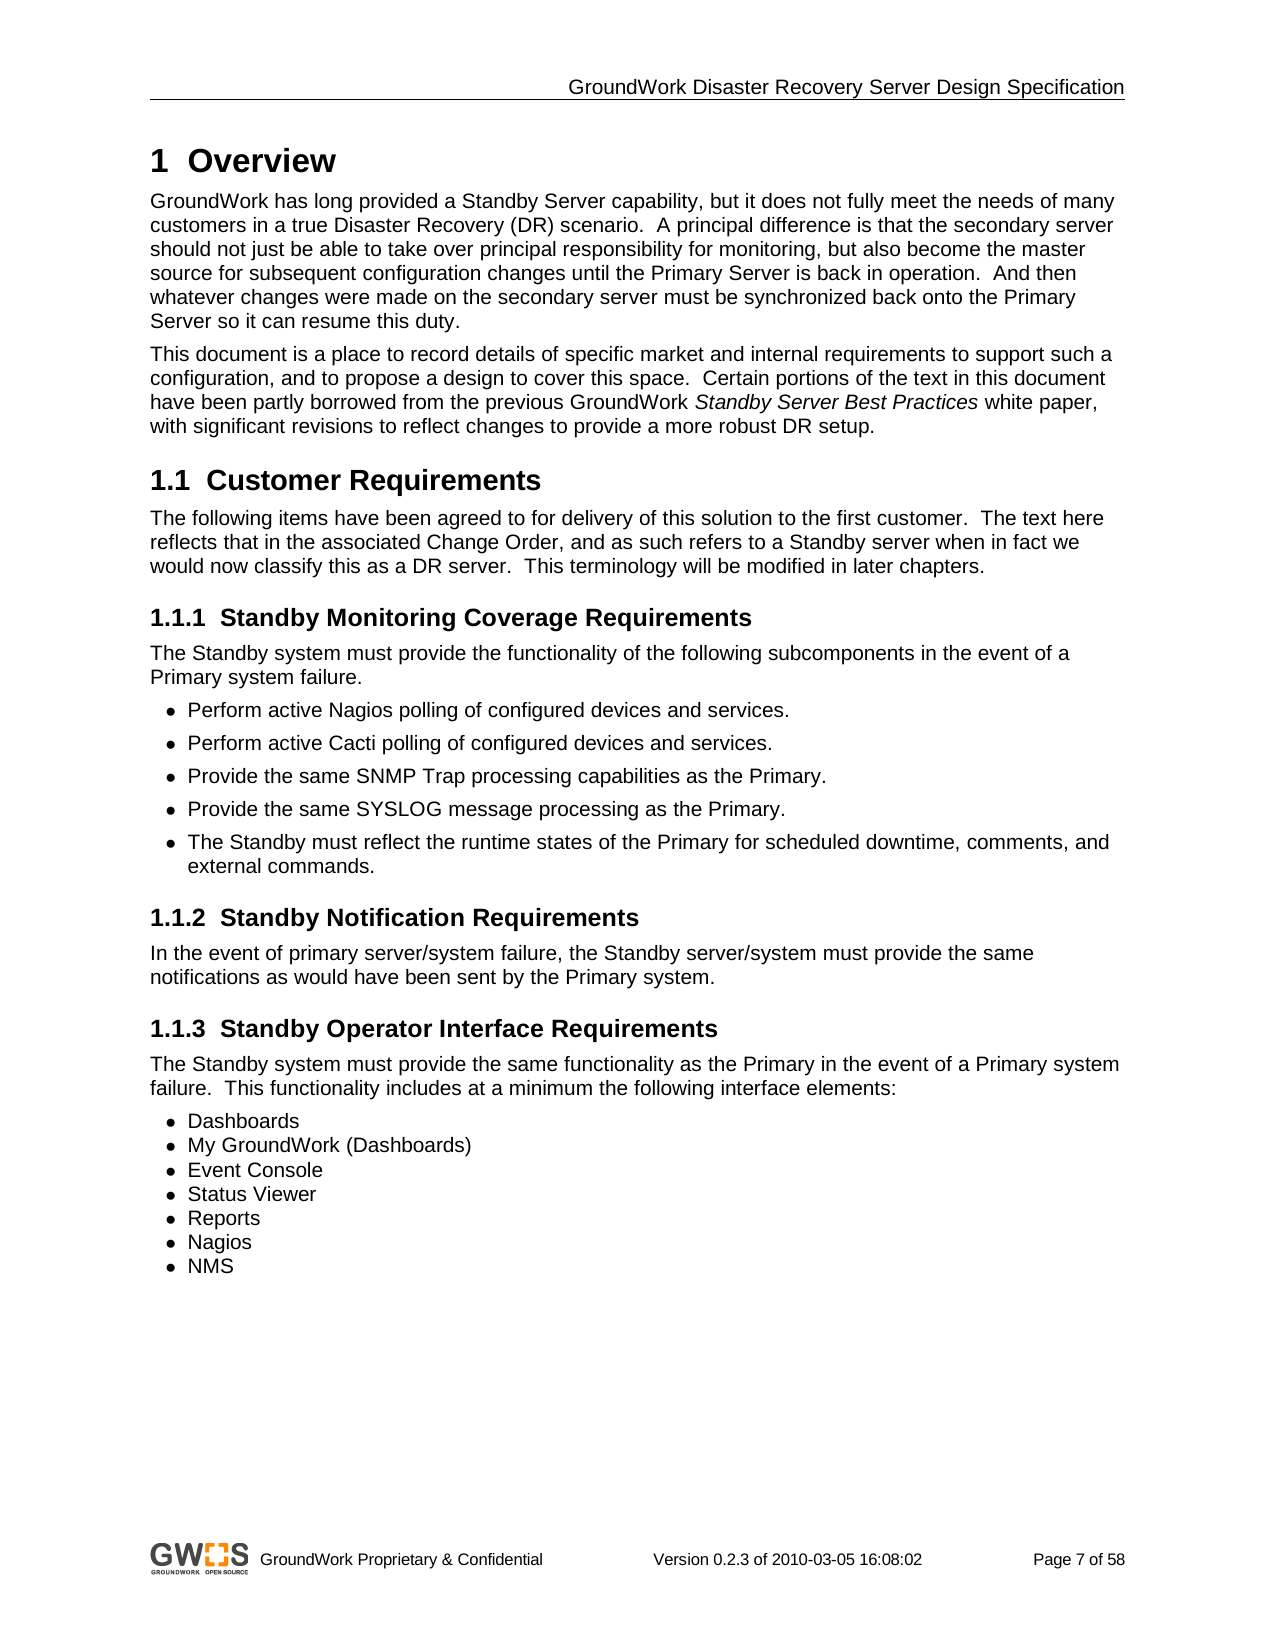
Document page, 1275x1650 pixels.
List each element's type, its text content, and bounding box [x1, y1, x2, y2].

text In the event of primary server/system failure, the Standby server/system must provide the same notifications as would have been sent by the Primary system. [150, 941, 1125, 989]
list Perform active Nagios polling of configured devices and services. [165, 698, 1125, 722]
text The Standby system must provide the functionality of the following subcomponents in the event of a Primary system failure. [150, 641, 1125, 689]
list NMS [165, 1254, 1125, 1278]
list Dashboards [165, 1109, 1125, 1133]
subtitle Standby Notification Requirements [150, 903, 1125, 932]
list Event Console [165, 1157, 1125, 1182]
list My GroundWork (Dashboards) [165, 1133, 1125, 1157]
list Provide the same SNMP Trap processing capabilities as the Primary. [165, 764, 1125, 788]
list Reports [165, 1206, 1125, 1230]
list Provide the same SYSLOG message processing as the Primary. [165, 797, 1125, 821]
subtitle Standby Operator Interface Requirements [150, 1014, 1125, 1043]
list Status Viewer [165, 1182, 1125, 1206]
picture [150, 1543, 248, 1575]
list Nagios [165, 1230, 1125, 1254]
list Perform active Cacti polling of configured devices and services. [165, 731, 1125, 755]
text The Standby system must provide the same functionality as the Primary in the event of a Primary system failure. This functionality includes at a minimum the following interface elements: [150, 1052, 1125, 1100]
text GroundWork has long provided a Standby Server capability, but it does not fully meet the needs of many customers in a true Disaster Recovery (DR) scenario. A principal difference is that the secondary server should not just be able to take over principal responsibility for monitoring, but also become the master source for subsequent configuration changes until the Primary Server is back in operation. And then whatever changes were made on the secondary server must be synchronized back onto the Primary Server so it can resume this duty. [150, 188, 1125, 333]
subtitle Customer Requirements [150, 463, 1125, 497]
list The Standby must reflect the runtime states of the Primary for scheduled downtime, comments, and external commands. [165, 830, 1125, 878]
subtitle Overview [150, 141, 1125, 179]
subtitle Standby Monitoring Coverage Requirements [150, 603, 1125, 632]
text The following items have been agreed to for delivery of this solution to the first customer. The text here reflects that in the associated Change Order, and as such refers to a Standby server when in fact we would now classify this as a DR server. This terminology will be modified in later chapters. [150, 506, 1125, 578]
text This document is a place to record details of specific market and internal requirements to support such a configuration, and to propose a design to cover this space. Certain portions of the text in this document have been partly borrowed from the previous GroundWork Standby Server Best Practices white paper, with significant revisions to reflect changes to provide a more robust DR setup. [150, 342, 1125, 438]
